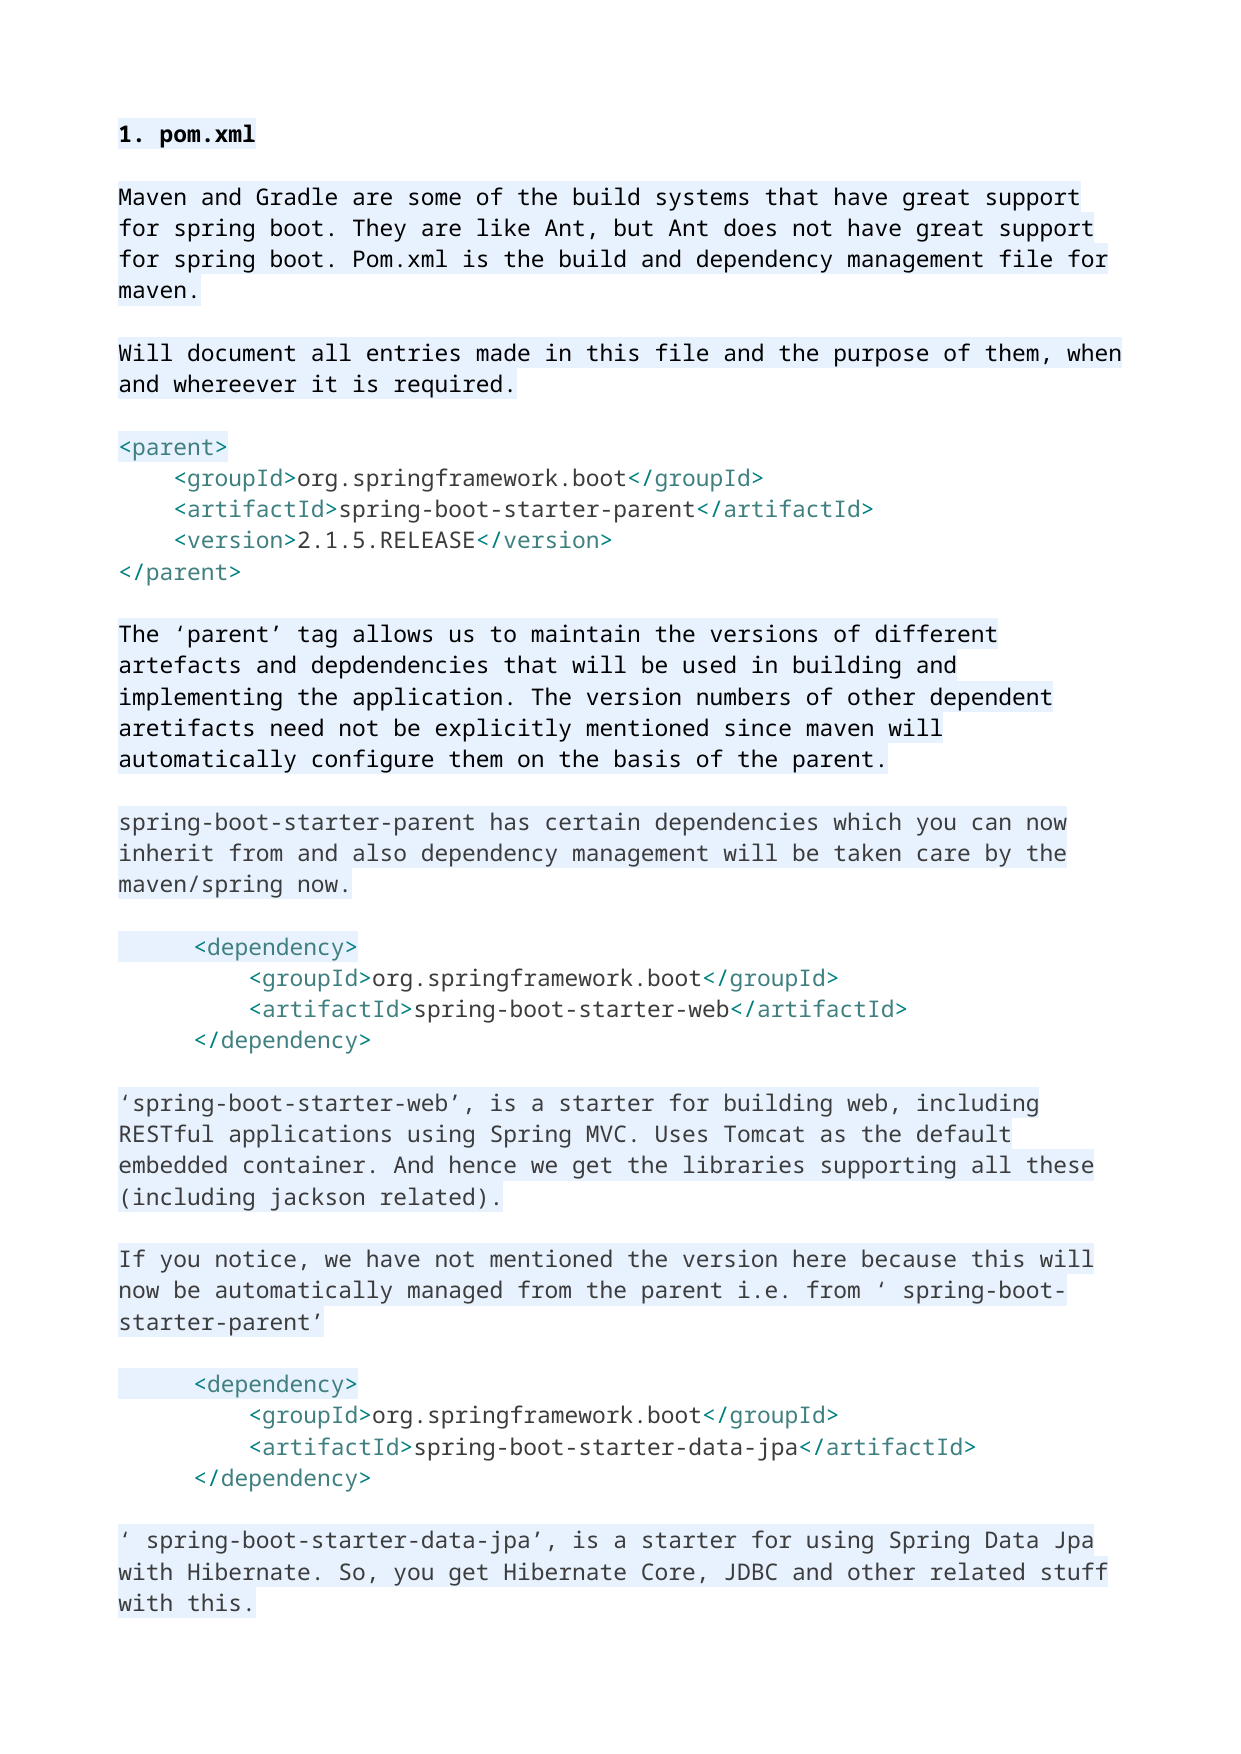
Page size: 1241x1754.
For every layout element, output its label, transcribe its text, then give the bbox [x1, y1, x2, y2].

text <groupId>org.springframework.boot</groupId> [118, 462, 1122, 493]
text </dependency> [118, 1024, 1122, 1056]
text <dependency> [118, 1368, 1122, 1399]
text </parent> [118, 556, 1122, 587]
text <groupId>org.springframework.boot</groupId> [118, 1399, 1122, 1431]
text <artifactId>spring-boot-starter-data-jpa</artifactId> [118, 1431, 1122, 1462]
text <version>2.1.5.RELEASE</version> [118, 524, 1122, 556]
text ‘ spring-boot-starter-data-jpa’, is a starter for using Spring Data Jpa with Hibernate. So, you get Hibernate Core, JDBC and other related stuff with this. [118, 1524, 1122, 1618]
text <parent> [118, 431, 1122, 462]
text The ‘parent’ tag allows us to maintain the versions of different artefacts and depdendencies that will be used in building and implementing the application. The version numbers of other dependent aretifacts need not be explicitly mentioned since maven will automatically configure them on the basis of the parent. [118, 618, 1122, 774]
text Will document all entries made in this file and the purpose of them, when and whereever it is required. [118, 337, 1122, 399]
text 1. pom.xml [118, 118, 1122, 149]
text </dependency> [118, 1462, 1122, 1493]
text <groupId>org.springframework.boot</groupId> [118, 962, 1122, 993]
text <artifactId>spring-boot-starter-web</artifactId> [118, 993, 1122, 1024]
text Maven and Gradle are some of the build systems that have great support for spring boot. They are like Ant, but Ant does not have great support for spring boot. Pom.xml is the build and dependency management file for maven. [118, 181, 1122, 306]
text <artifactId>spring-boot-starter-parent</artifactId> [118, 493, 1122, 524]
text <dependency> [118, 931, 1122, 962]
text ‘spring-boot-starter-web’, is a starter for building web, including RESTful applications using Spring MVC. Uses Tomcat as the default embedded container. And hence we get the libraries supporting all these (including jackson related). [118, 1087, 1122, 1212]
text spring-boot-starter-parent has certain dependencies which you can now inherit from and also dependency management will be taken care by the maven/spring now. [118, 806, 1122, 899]
text If you notice, we have not mentioned the version here because this will now be automatically managed from the parent i.e. from ‘ spring-boot-starter-parent’ [118, 1243, 1122, 1337]
